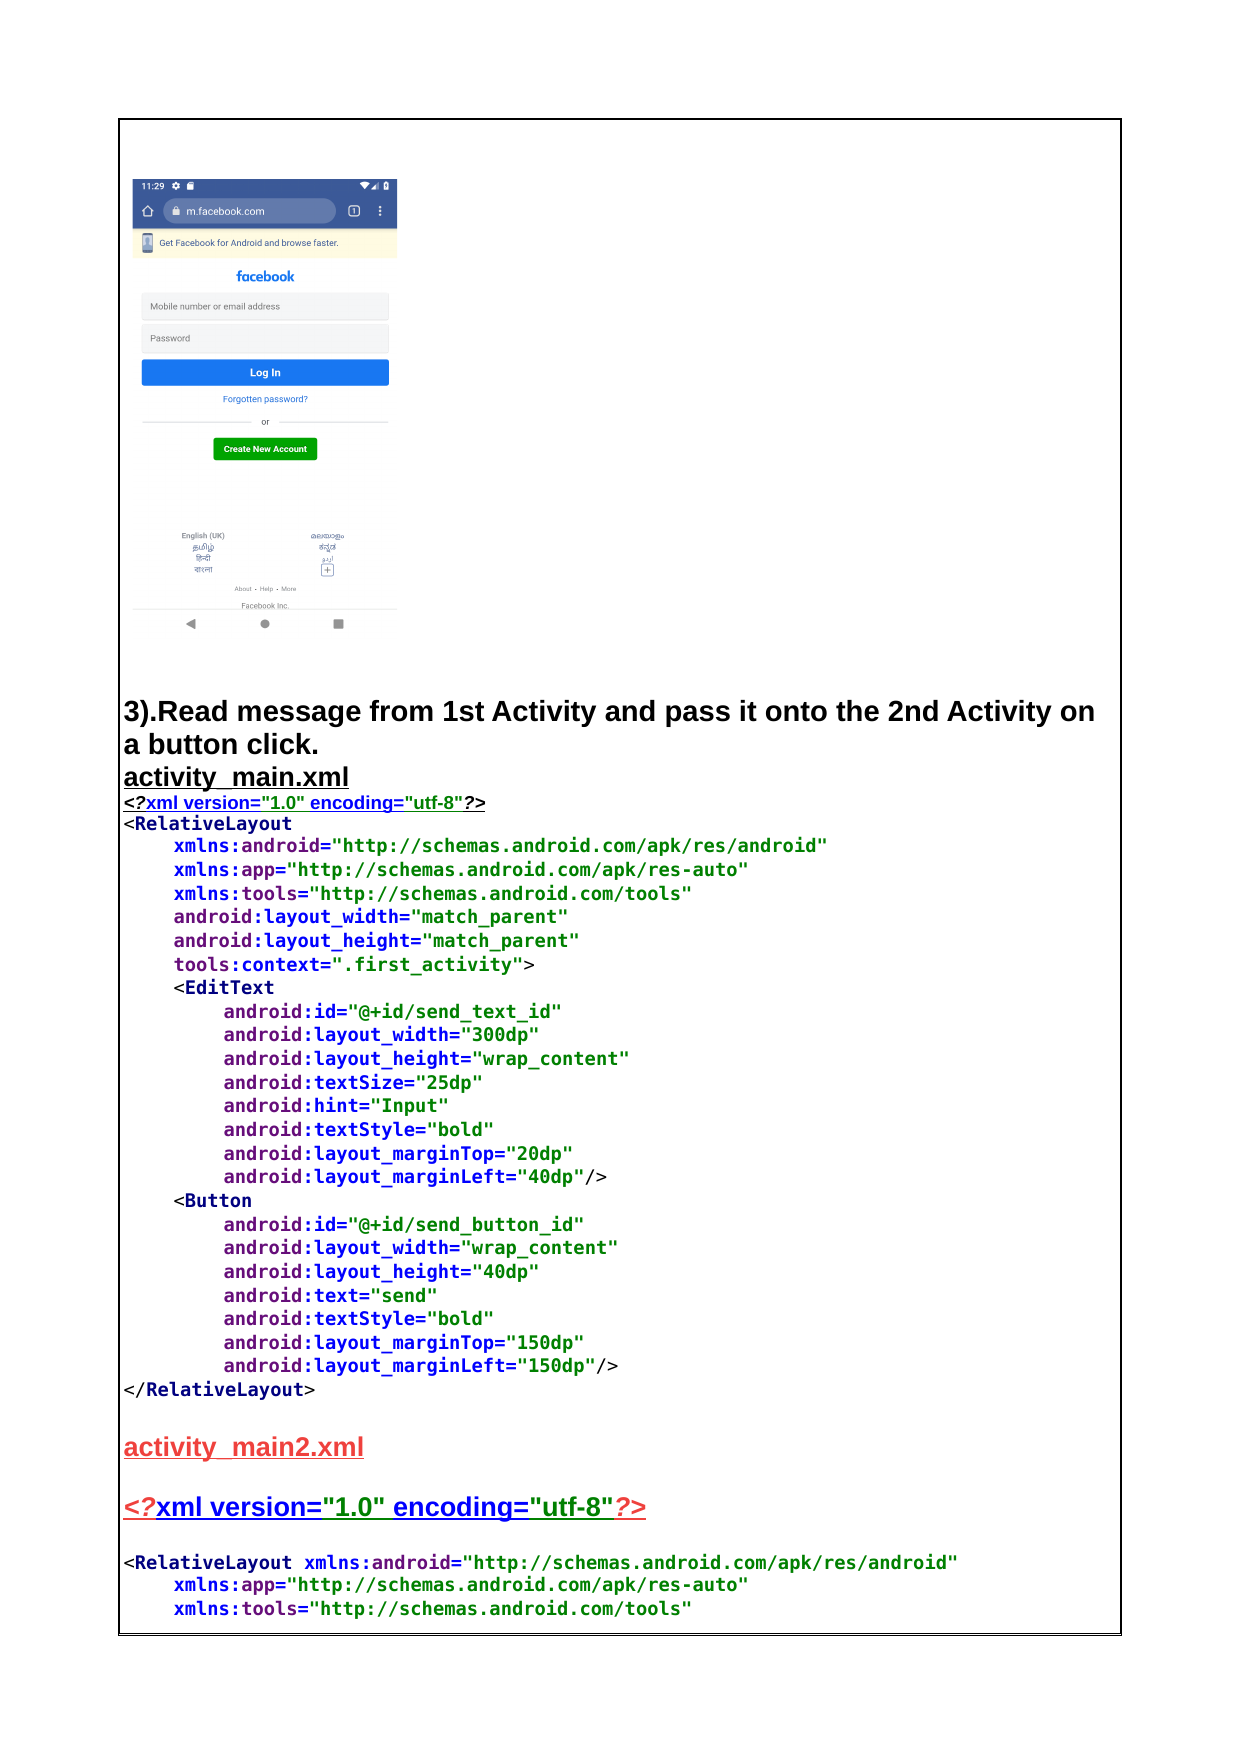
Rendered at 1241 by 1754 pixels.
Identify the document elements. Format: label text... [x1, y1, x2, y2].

picture [132, 179, 398, 639]
text android:layout_height="wrap_content" [123, 1048, 1117, 1072]
text </RelativeLayout> [123, 1379, 1117, 1401]
text 3).Read message from 1st Activity and pass it onto the 2nd Activity on a button click. [123, 693, 1117, 761]
text android:layout_marginLeft="150dp"/> [123, 1356, 1117, 1379]
text android:layout_height="match_parent" [123, 930, 1117, 953]
text <RelativeLayout [123, 813, 1117, 835]
text android:id="@+id/send_text_id" [123, 1001, 1117, 1024]
text android:layout_width="match_parent" [123, 906, 1117, 930]
text android:textStyle="bold" [123, 1119, 1117, 1143]
text activity_main.xml [123, 761, 1117, 792]
text tools:context=".first_activity"> [123, 953, 1117, 977]
text android:layout_height="40dp" [123, 1261, 1117, 1284]
text <?xml version="1.0" encoding="utf-8"?> [123, 792, 1117, 813]
text android:textSize="25dp" [123, 1072, 1117, 1095]
text android:layout_marginTop="20dp" [123, 1143, 1117, 1166]
text xmlns:android="http://schemas.android.com/apk/res/android" [123, 835, 1117, 859]
text android:layout_width="wrap_content" [123, 1237, 1117, 1261]
text xmlns:tools="http://schemas.android.com/tools" [123, 1597, 1117, 1621]
text <RelativeLayout xmlns:android="http://schemas.android.com/apk/res/android" [123, 1552, 1117, 1574]
text android:layout_width="300dp" [123, 1024, 1117, 1048]
text android:textStyle="bold" [123, 1308, 1117, 1332]
text <EditText [123, 977, 1117, 1001]
text xmlns:tools="http://schemas.android.com/tools" [123, 883, 1117, 906]
text xmlns:app="http://schemas.android.com/apk/res-auto" [123, 859, 1117, 883]
text android:layout_marginTop="150dp" [123, 1332, 1117, 1356]
text xmlns:app="http://schemas.android.com/apk/res-auto" [123, 1574, 1117, 1597]
text android:hint="Input" [123, 1095, 1117, 1119]
text android:layout_marginLeft="40dp"/> [123, 1166, 1117, 1190]
text <?xml version="1.0" encoding="utf-8"?> [123, 1491, 1117, 1522]
text activity_main2.xml [123, 1431, 1117, 1462]
text android:text="send" [123, 1284, 1117, 1308]
text android:id="@+id/send_button_id" [123, 1214, 1117, 1237]
text <Button [123, 1190, 1117, 1214]
